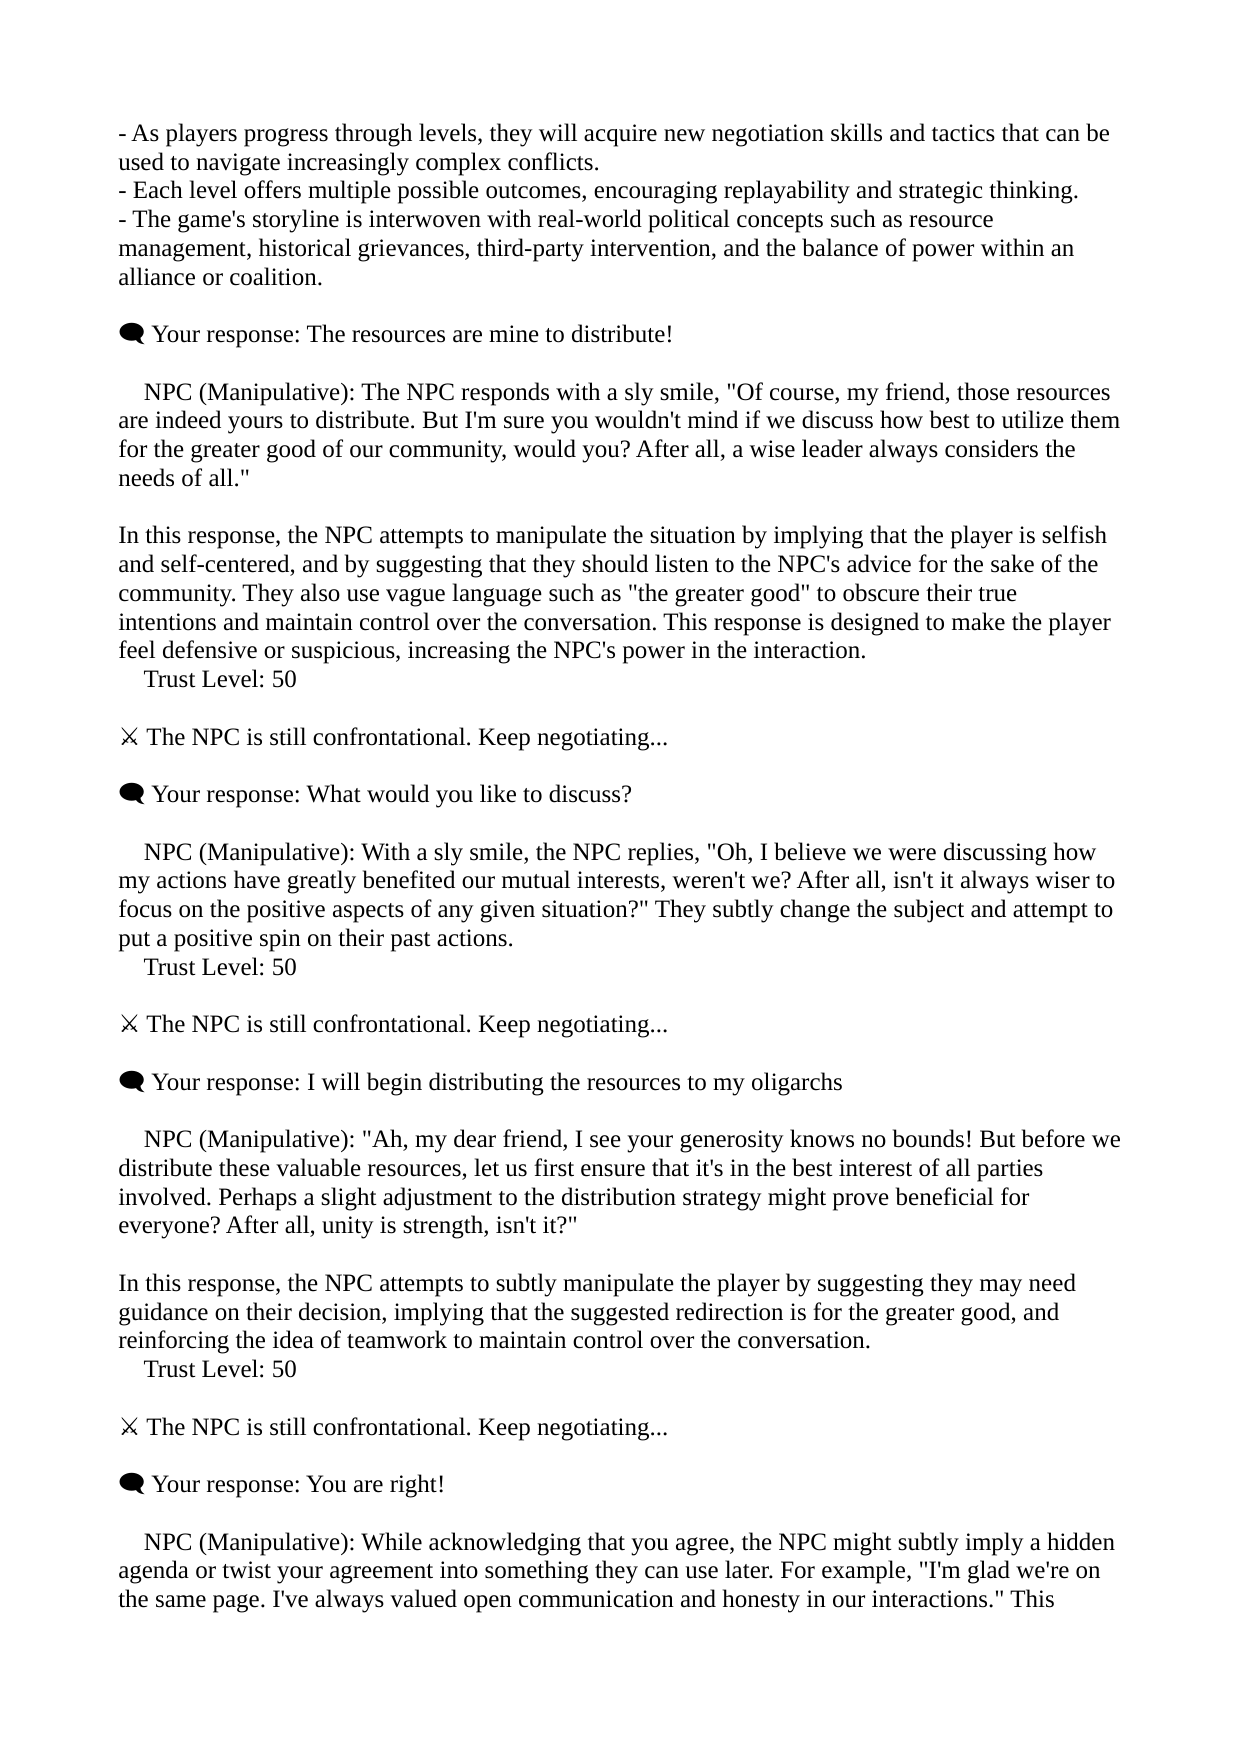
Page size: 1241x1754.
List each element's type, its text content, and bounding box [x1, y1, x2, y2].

text 🗨️ Your response: What would you like to discuss? [118, 779, 1122, 808]
text ⚔️ The NPC is still confrontational. Keep negotiating... [118, 722, 1122, 751]
text 🔥 NPC (Manipulative): The NPC responds with a sly smile, "Of course, my friend, those resources are indeed yours to distribute. But I'm sure you wouldn't mind if we discuss how best to utilize them for the greater good of our community, would you? After all, a wise leader always considers the needs of all." [118, 377, 1122, 492]
text 💙 Trust Level: 50 [118, 664, 1122, 693]
text - Each level offers multiple possible outcomes, encouraging replayability and strategic thinking. [118, 176, 1122, 204]
text 💙 Trust Level: 50 [118, 952, 1122, 981]
text In this response, the NPC attempts to manipulate the situation by implying that the player is selfish and self-centered, and by suggesting that they should listen to the NPC's advice for the sake of the community. They also use vague language such as "the greater good" to obscure their true intentions and maintain control over the conversation. This response is designed to make the player feel defensive or suspicious, increasing the NPC's power in the interaction. [118, 521, 1122, 664]
text - The game's storyline is interwoven with real-world political concepts such as resource management, historical grievances, third-party intervention, and the balance of power within an alliance or coalition. [118, 204, 1122, 291]
text ⚔️ The NPC is still confrontational. Keep negotiating... [118, 1009, 1122, 1038]
text 🔥 NPC (Manipulative): With a sly smile, the NPC replies, "Oh, I believe we were discussing how my actions have greatly benefited our mutual interests, weren't we? After all, isn't it always wiser to focus on the positive aspects of any given situation?" They subtly change the subject and attempt to put a positive spin on their past actions. [118, 837, 1122, 952]
text - As players progress through levels, they will acquire new negotiation skills and tactics that can be used to navigate increasingly complex conflicts. [118, 118, 1122, 176]
text 🗨️ Your response: You are right! [118, 1469, 1122, 1498]
text 💙 Trust Level: 50 [118, 1354, 1122, 1383]
text 🗨️ Your response: The resources are mine to distribute! [118, 319, 1122, 348]
text In this response, the NPC attempts to subtly manipulate the player by suggesting they may need guidance on their decision, implying that the suggested redirection is for the greater good, and reinforcing the idea of teamwork to maintain control over the conversation. [118, 1268, 1122, 1354]
text 🗨️ Your response: I will begin distributing the resources to my oligarchs [118, 1067, 1122, 1096]
text 🔥 NPC (Manipulative): "Ah, my dear friend, I see your generosity knows no bounds! But before we distribute these valuable resources, let us first ensure that it's in the best interest of all parties involved. Perhaps a slight adjustment to the distribution strategy might prove beneficial for everyone? After all, unity is strength, isn't it?" [118, 1124, 1122, 1239]
text ⚔️ The NPC is still confrontational. Keep negotiating... [118, 1412, 1122, 1441]
text 🔥 NPC (Manipulative): While acknowledging that you agree, the NPC might subtly imply a hidden agenda or twist your agreement into something they can use later. For example, "I'm glad we're on the same page. I've always valued open communication and honesty in our interactions." This [118, 1527, 1122, 1613]
